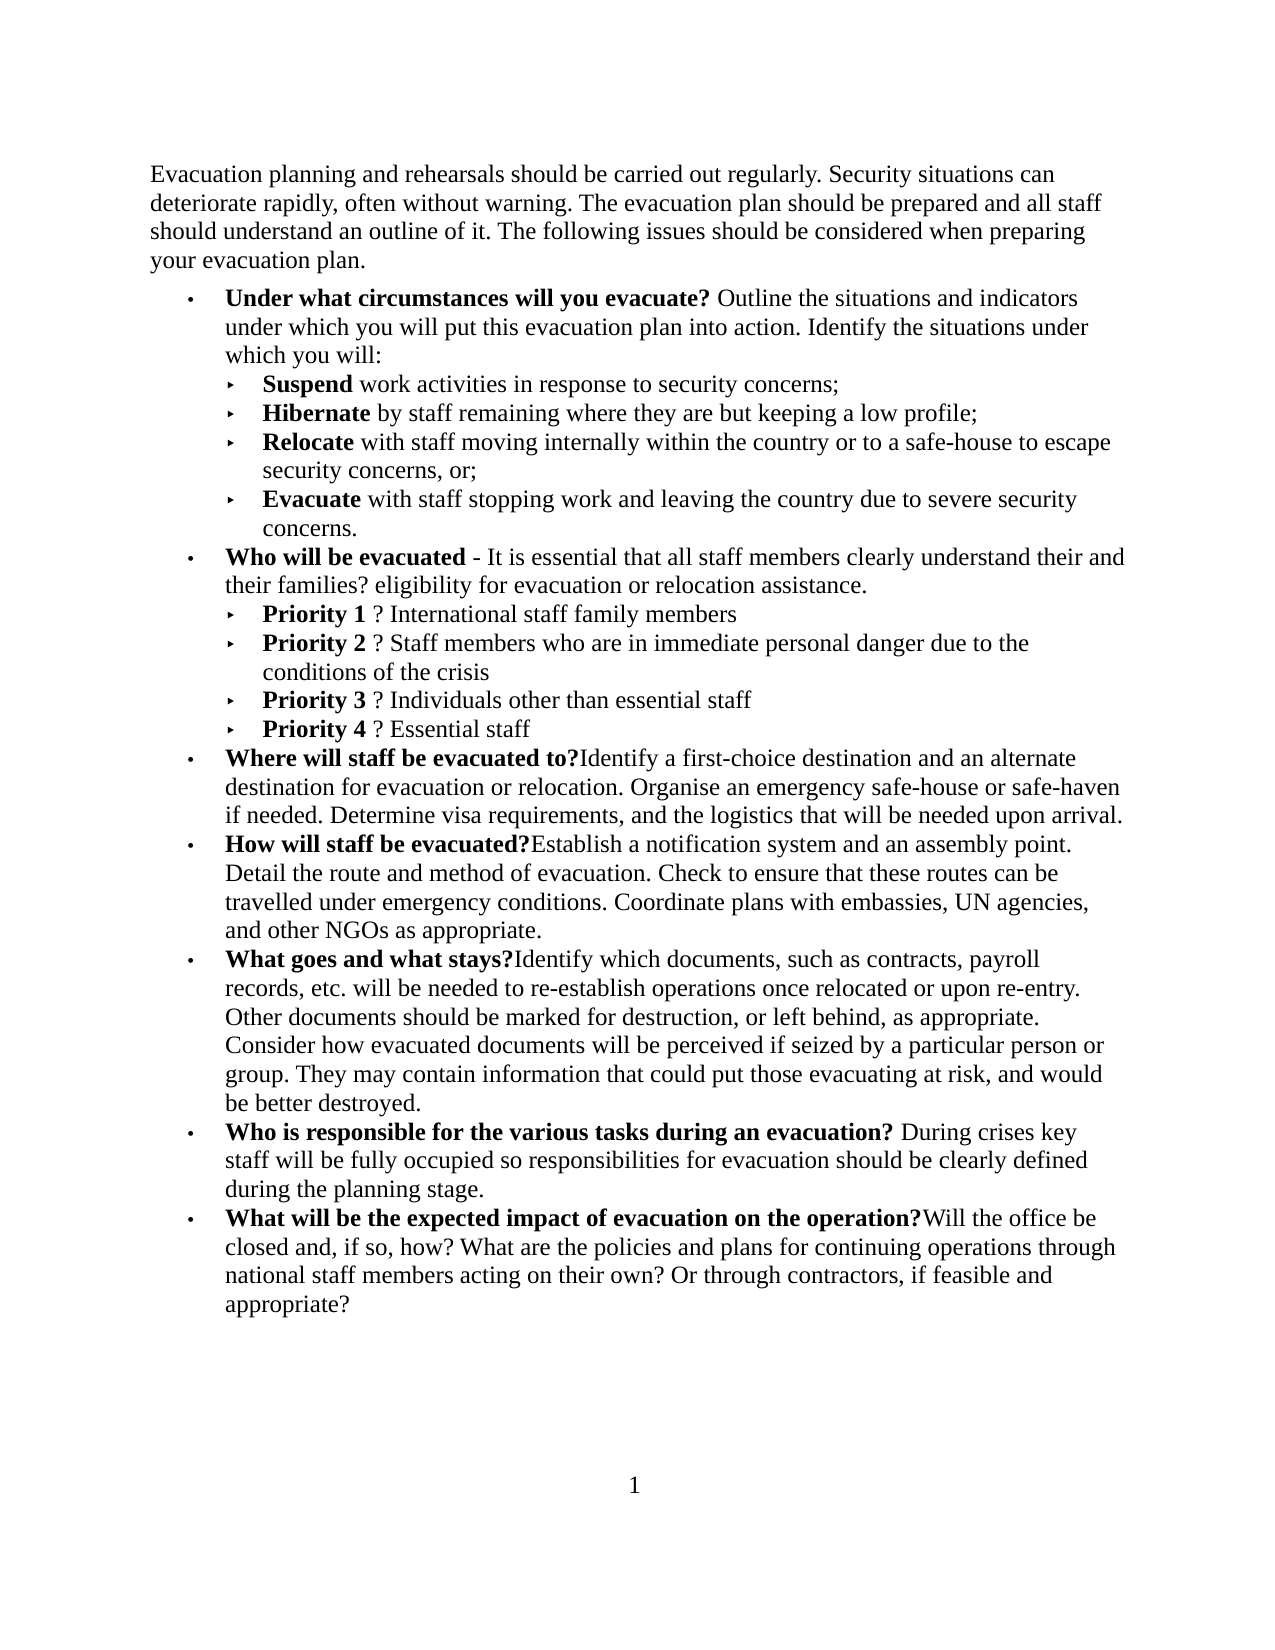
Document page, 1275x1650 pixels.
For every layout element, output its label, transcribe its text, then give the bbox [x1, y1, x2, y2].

list Priority 4 ? Essential staff [225, 714, 1125, 743]
list Who is responsible for the various tasks during an evacuation? During crises key staff will be fully occupied so responsibilities for evacuation should be clearly defined during the planning stage. [187, 1117, 1125, 1203]
list Hibernate by staff remaining where they are but keeping a low profile; [225, 398, 1125, 427]
list Suspend work activities in response to security concerns; [225, 369, 1125, 398]
list Relocate with staff moving internally within the country or to a safe-house to escape security concerns, or; [225, 427, 1125, 484]
list What will be the expected impact of evacuation on the operation?Will the office be closed and, if so, how? What are the policies and plans for continuing operations through national staff members acting on their own? Or through contractors, if feasible and appropriate? [187, 1203, 1125, 1318]
list Priority 3 ? Individuals other than essential staff [225, 685, 1125, 714]
list Under what circumstances will you evacuate? Outline the situations and indicators under which you will put this evacuation plan into action. Identify the situations under which you will: [187, 283, 1125, 369]
list Where will staff be evacuated to?Identify a first-choice destination and an alternate destination for evacuation or relocation. Organise an emergency safe-house or safe-haven if needed. Determine visa requirements, and the logistics that will be needed upon arrival. [187, 743, 1125, 829]
text Evacuation planning and rehearsals should be carried out regularly. Security situations can deteriorate rapidly, often without warning. The evacuation plan should be prepared and all staff should understand an outline of it. The following issues should be considered when preparing your evacuation plan. [150, 159, 1125, 274]
list Who will be evacuated - It is essential that all staff members clearly understand their and their families? eligibility for evacuation or relocation assistance. [187, 542, 1125, 599]
list Priority 2 ? Staff members who are in immediate personal danger due to the conditions of the crisis [225, 628, 1125, 685]
list Evacuate with staff stopping work and leaving the country due to severe security concerns. [225, 484, 1125, 542]
list What goes and what stays?Identify which documents, such as contracts, payroll records, etc. will be needed to re-establish operations once relocated or upon re-entry. Other documents should be marked for destruction, or left behind, as appropriate. Consider how evacuated documents will be perceived if seized by a particular person or group. They may contain information that could put those evacuating at risk, and would be better destroyed. [187, 944, 1125, 1117]
list How will staff be evacuated?Establish a notification system and an assembly point. Detail the route and method of evacuation. Check to ensure that these routes can be travelled under emergency conditions. Coordinate plans with embassies, UN agencies, and other NGOs as appropriate. [187, 829, 1125, 944]
list Priority 1 ? International staff family members [225, 599, 1125, 628]
